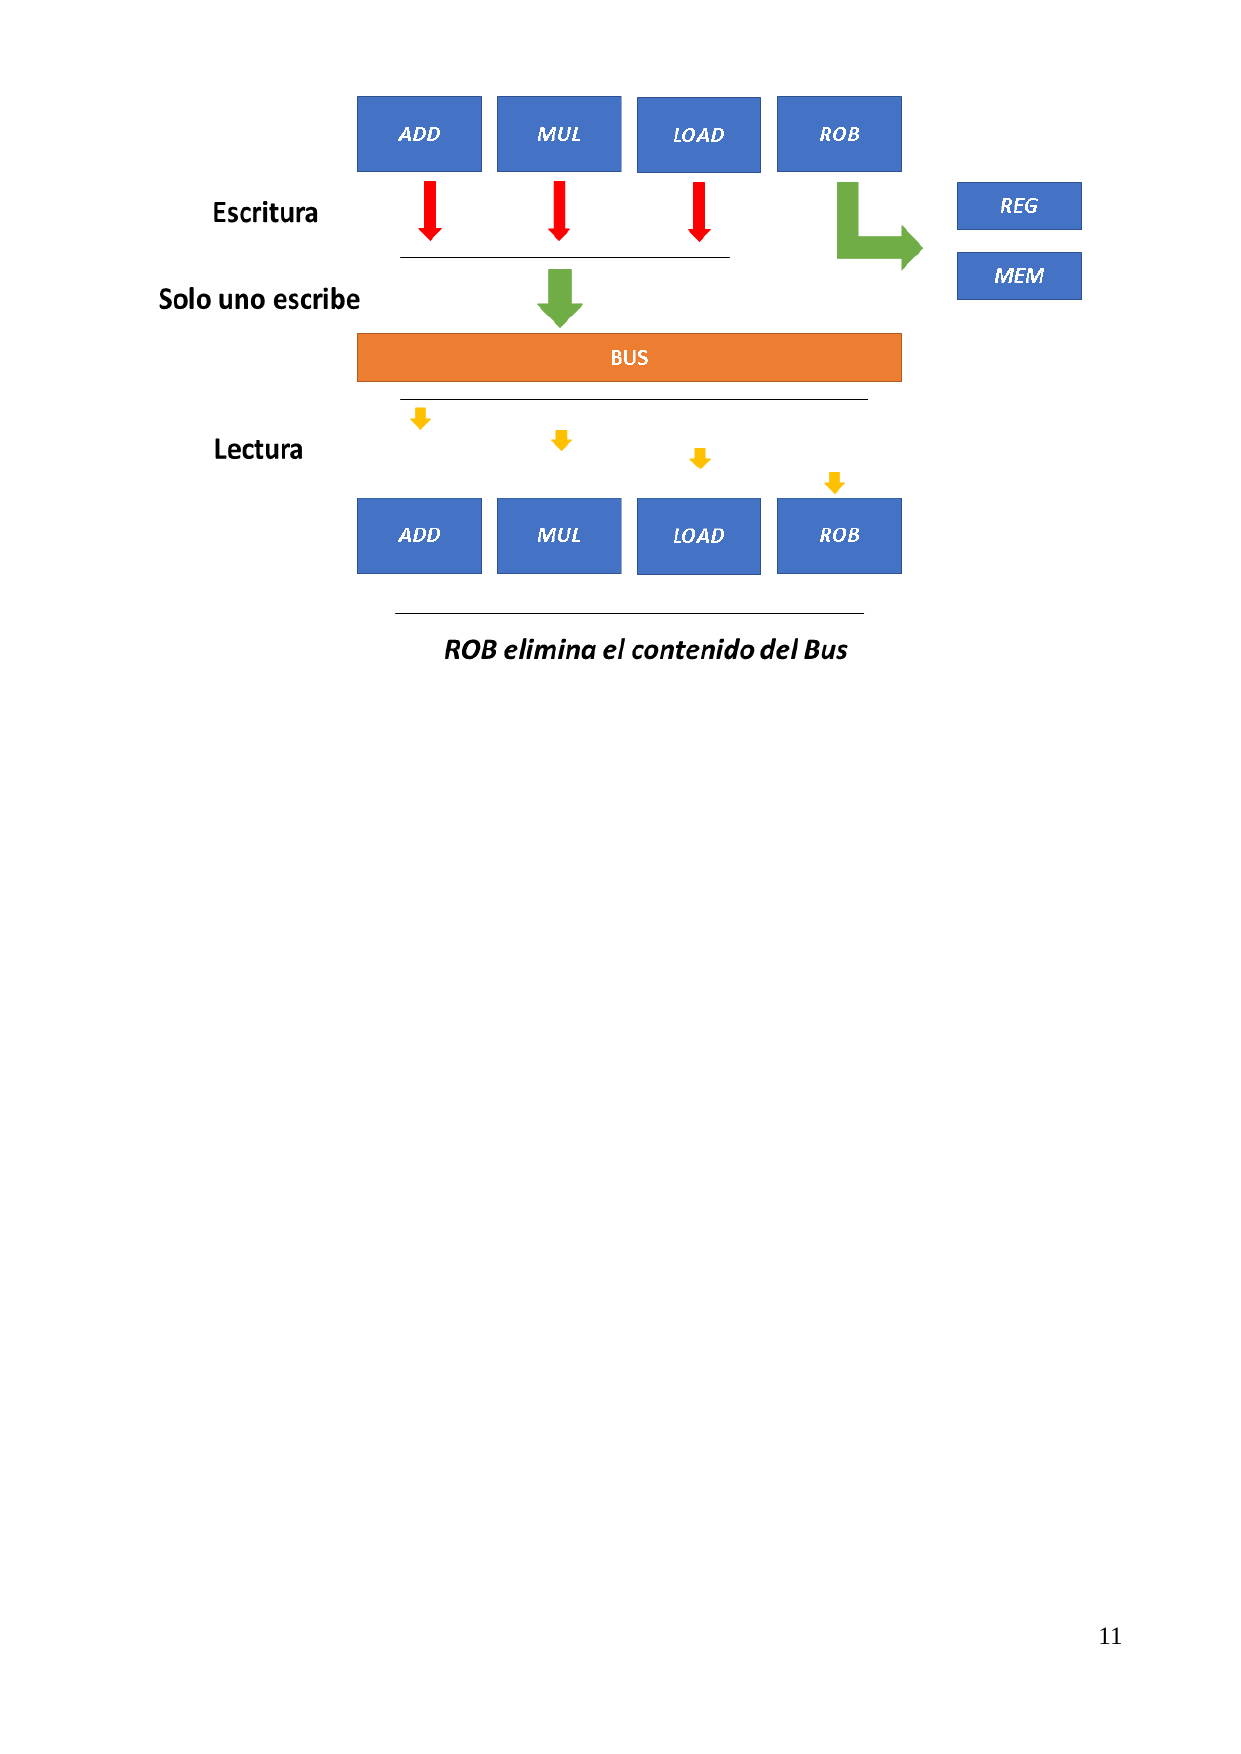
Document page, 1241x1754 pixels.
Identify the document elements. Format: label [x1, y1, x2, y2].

picture [141, 75, 1099, 677]
